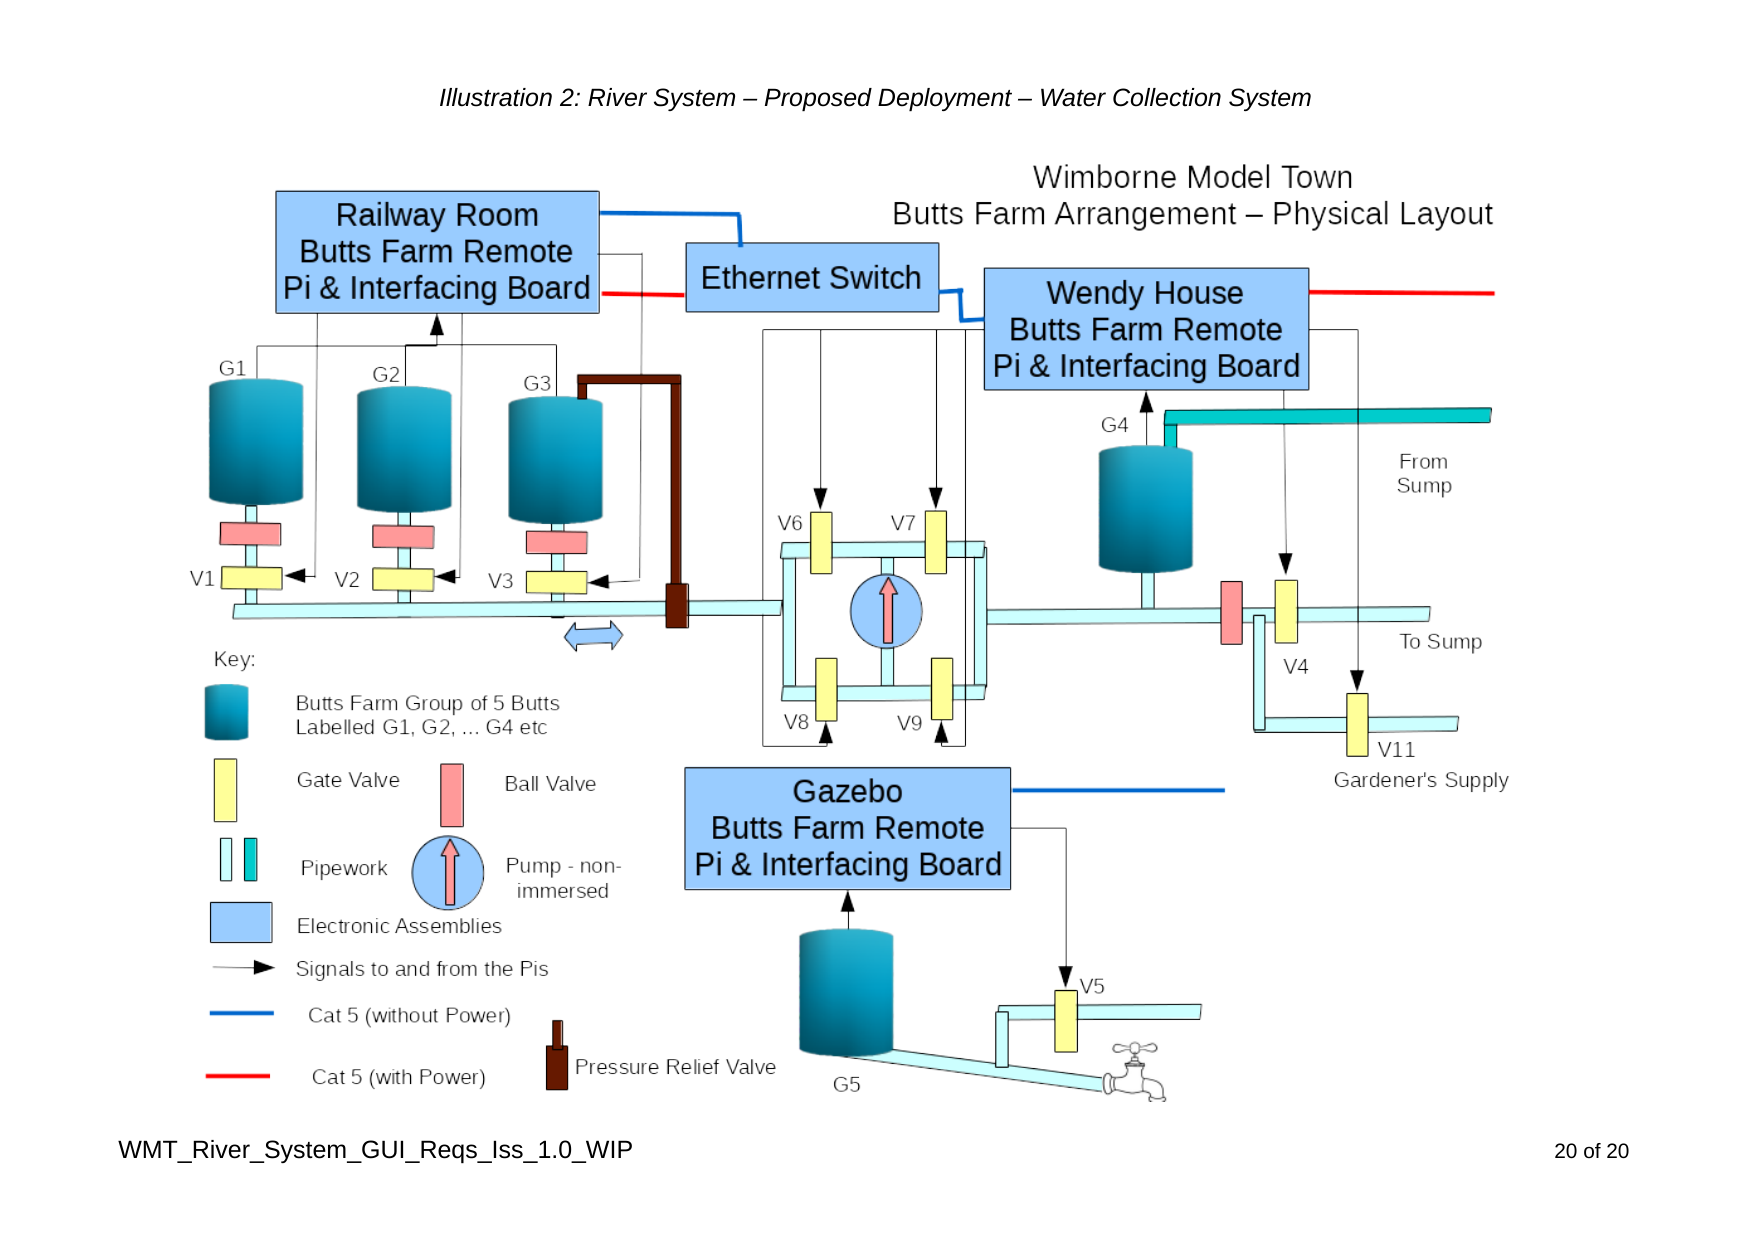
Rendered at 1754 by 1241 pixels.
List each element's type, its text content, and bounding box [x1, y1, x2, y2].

text Illustration 2: River System – Proposed Deployment – Water Collection System [118, 83, 1636, 112]
picture [186, 124, 1568, 1102]
